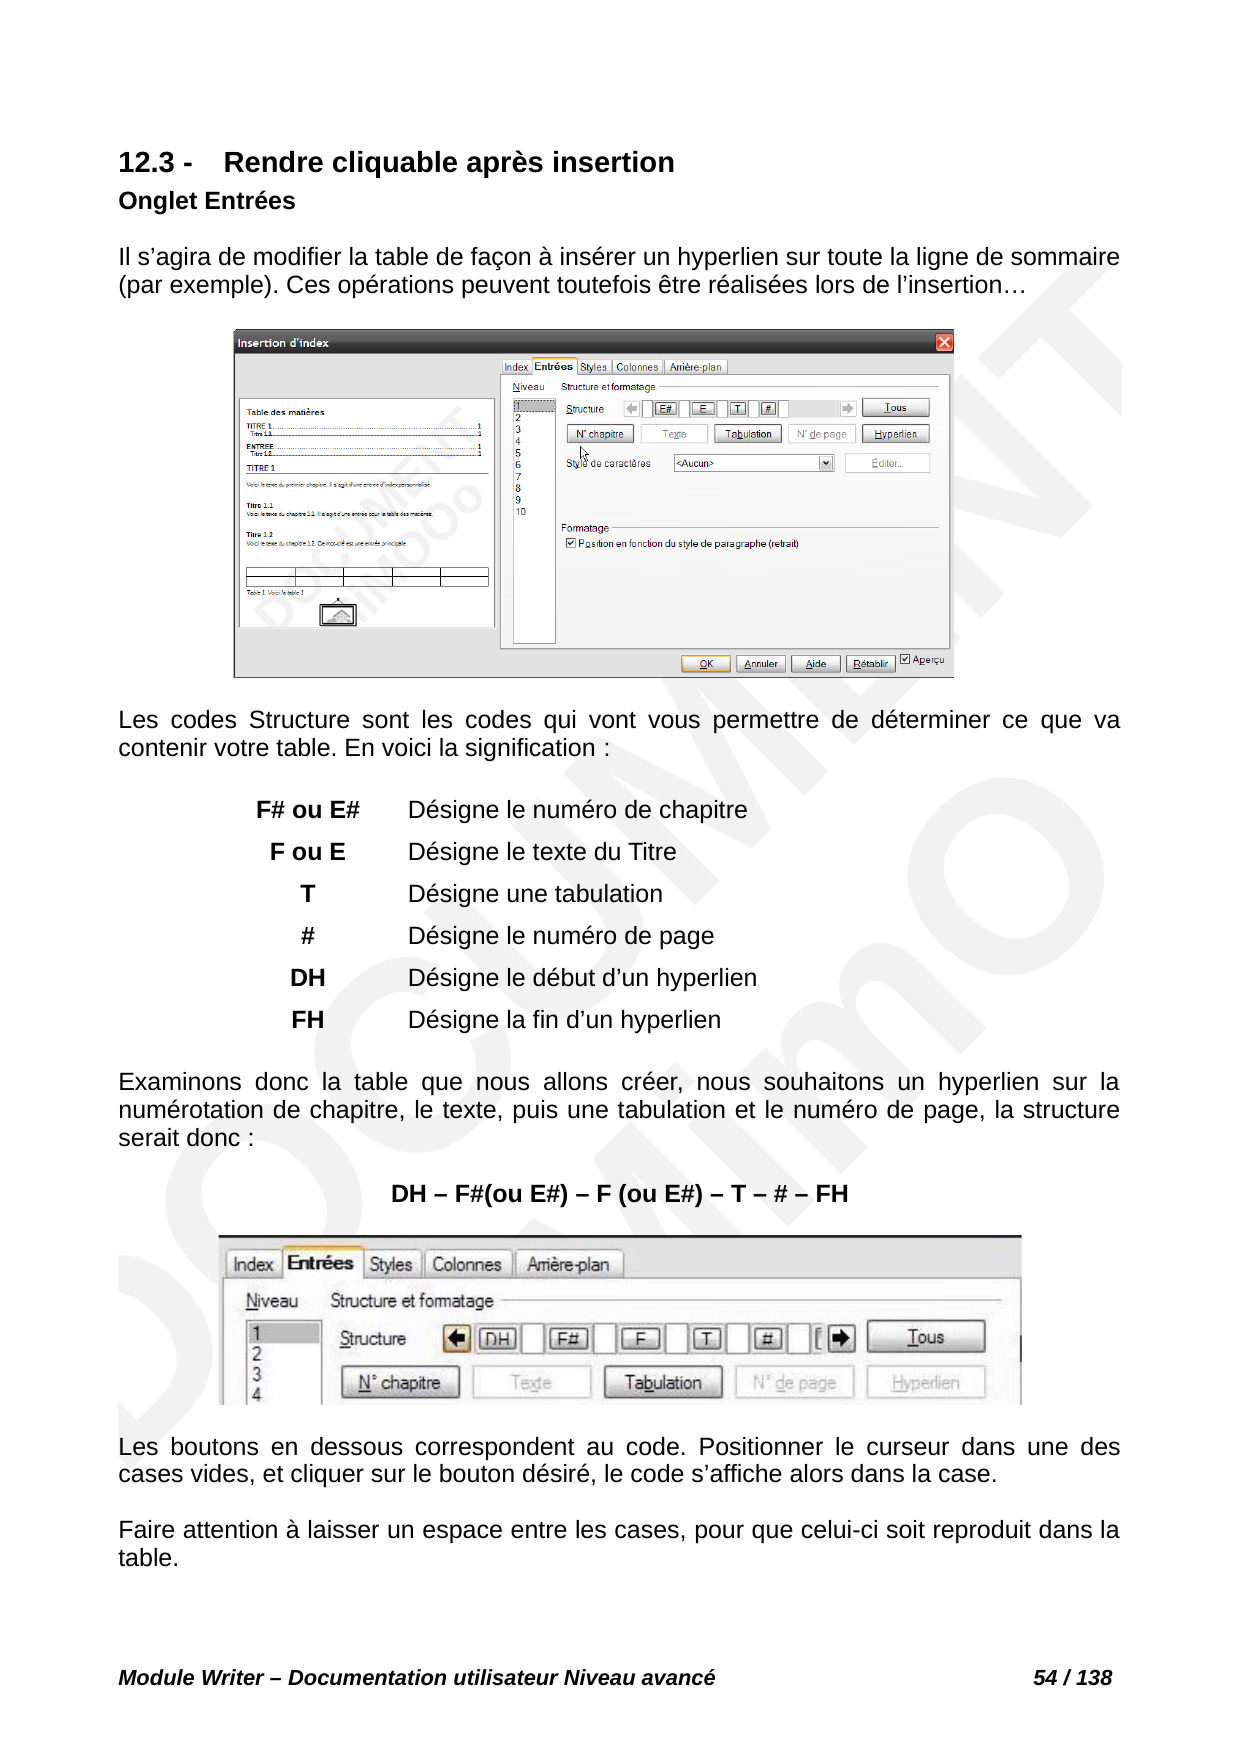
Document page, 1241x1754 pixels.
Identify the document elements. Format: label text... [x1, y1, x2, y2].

table_cell FH [214, 998, 401, 1040]
text Onglet Entrées [118, 187, 1122, 215]
picture [218, 1235, 1022, 1405]
text Les boutons en dessous correspondent au code. Positionner le curseur dans une des cases vides, et cliquer sur le bouton désiré, le code s’affiche alors dans la case. [118, 1432, 1122, 1488]
subtitle Rendre cliquable après insertion [118, 146, 1122, 178]
table_cell Désigne la fin d’un hyperlien [401, 998, 1009, 1040]
table_cell Désigne le début d’un hyperlien [401, 956, 1009, 998]
text Les codes Structure sont les codes qui vont vous permettre de déterminer ce que va contenir votre table. En voici la signification : [118, 705, 1122, 761]
text DH – F#(ou E#) – F (ou E#) – T – # – FH [118, 1180, 1122, 1208]
table_cell Désigne le numéro de page [401, 914, 1009, 956]
table_cell # [214, 914, 401, 956]
table_cell DH [214, 956, 401, 998]
text Examinons donc la table que nous allons créer, nous souhaitons un hyperlien sur la numérotation de chapitre, le texte, puis une tabulation et le numéro de page, la structure serait donc : [118, 1068, 1122, 1152]
table_header Désigne le numéro de chapitre [401, 788, 1009, 830]
text Faire attention à laisser un espace entre les cases, pour que celui-ci soit reproduit dans la table. [118, 1516, 1122, 1572]
table_cell Désigne le texte du Titre [401, 830, 1009, 872]
table_cell Désigne une tabulation [401, 872, 1009, 914]
table_cell T [214, 872, 401, 914]
table_cell F ou E [214, 830, 401, 872]
picture [233, 329, 954, 678]
table_header F# ou E# [214, 788, 401, 830]
text Il s’agira de modifier la table de façon à insérer un hyperlien sur toute la ligne de sommaire (par exemple). Ces opérations peuvent toutefois être réalisées lors de l’insertion… [118, 243, 1122, 298]
